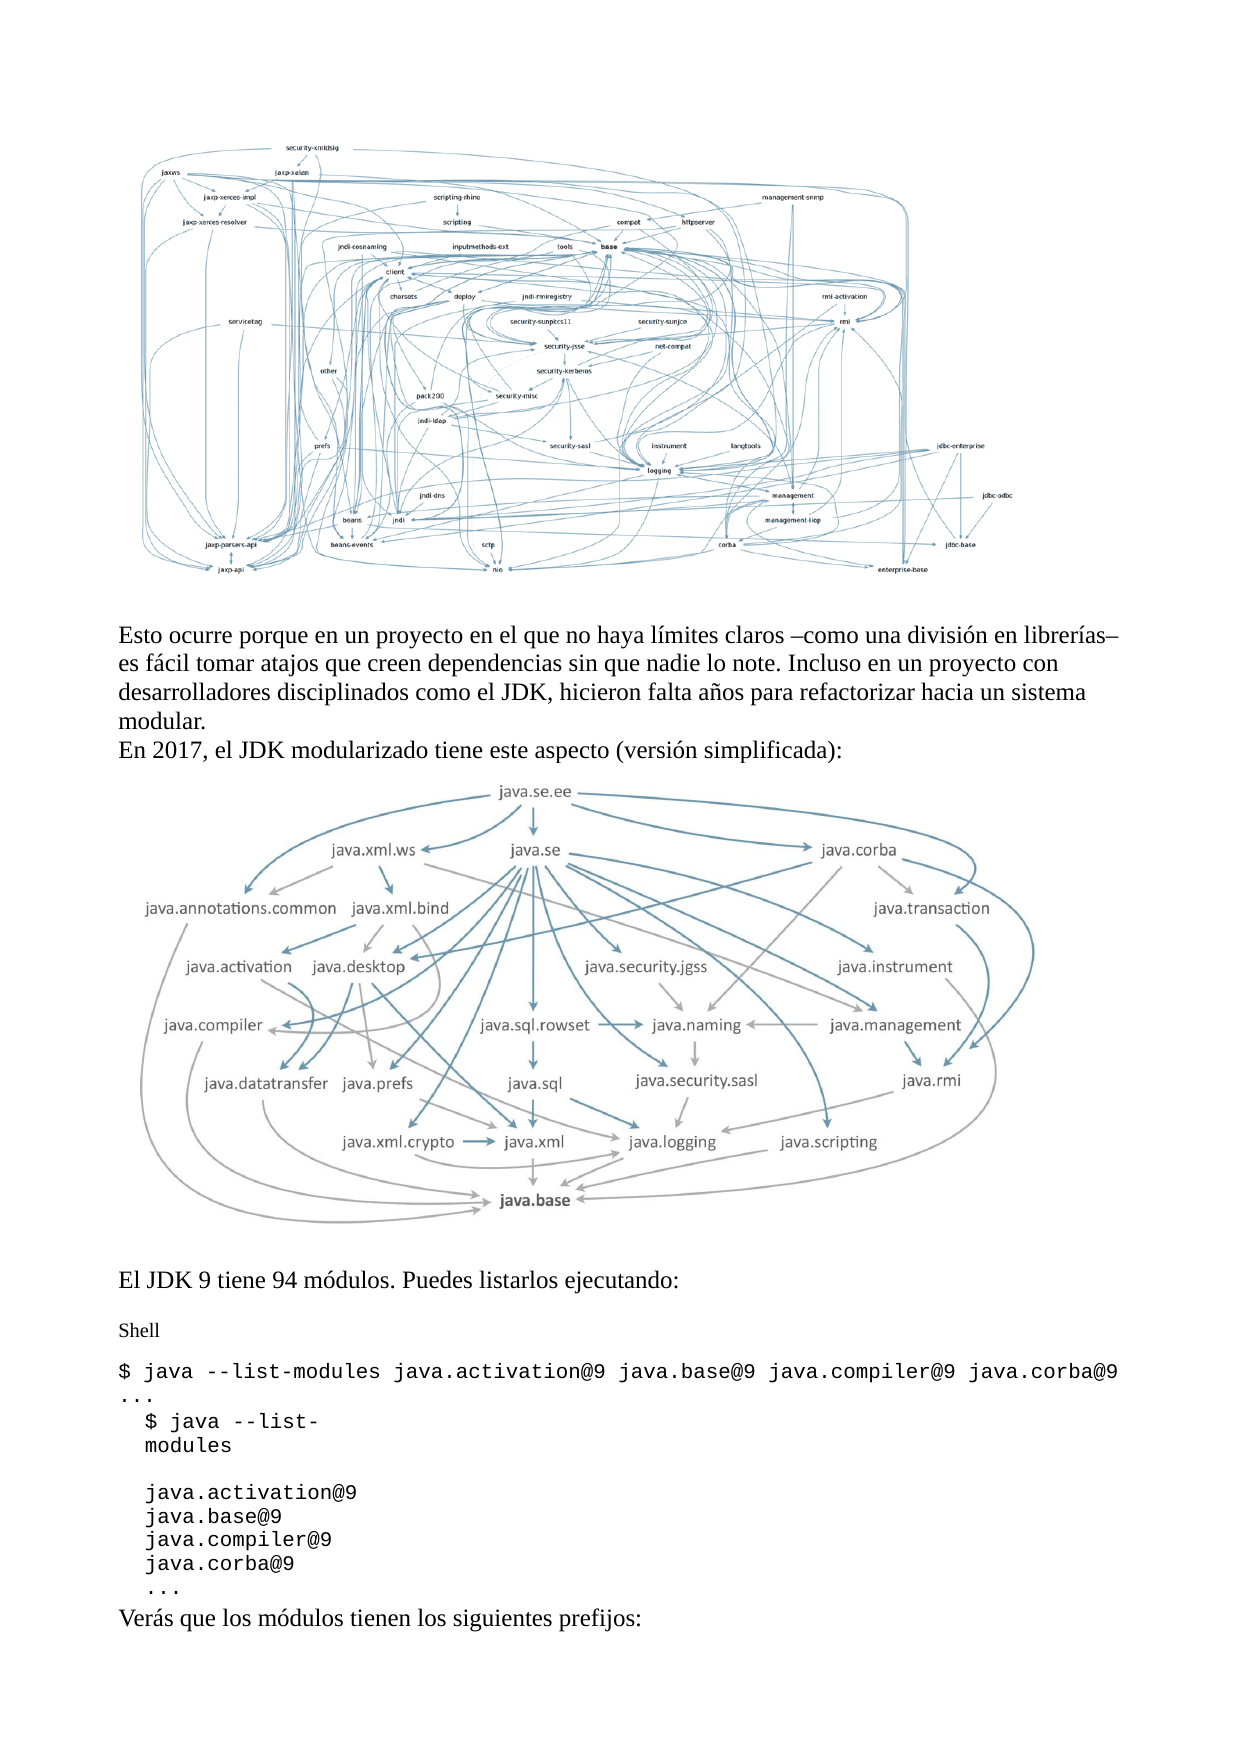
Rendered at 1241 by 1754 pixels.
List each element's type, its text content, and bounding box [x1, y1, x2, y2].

picture [118, 118, 1056, 600]
text Esto ocurre porque en un proyecto en el que no haya límites claros –como una división en librerías– es fácil tomar atajos que creen dependencias sin que nadie lo note. Incluso en un proyecto con desarrolladores disciplinados como el JDK, hicieron falta años para refactorizar hacia un sistema modular. [118, 620, 1122, 735]
text Verás que los módulos tienen los siguientes prefijos: [118, 1603, 1122, 1632]
picture [118, 763, 1056, 1245]
text Shell [118, 1312, 1122, 1342]
text $ java --list-modules java.activation@9 java.base@9 java.compiler@9 java.corba@9 ... [118, 1361, 1122, 1408]
text El JDK 9 tiene 94 módulos. Puedes listarlos ejecutando: [118, 1265, 1122, 1294]
table_header $ java --list-modules java.activation@9 java.base@9 java.compiler@9 java.corba@9 ... [142, 1408, 364, 1603]
table_header [118, 1408, 142, 1603]
text En 2017, el JDK modularizado tiene este aspecto (versión simplificada): [118, 735, 1122, 763]
